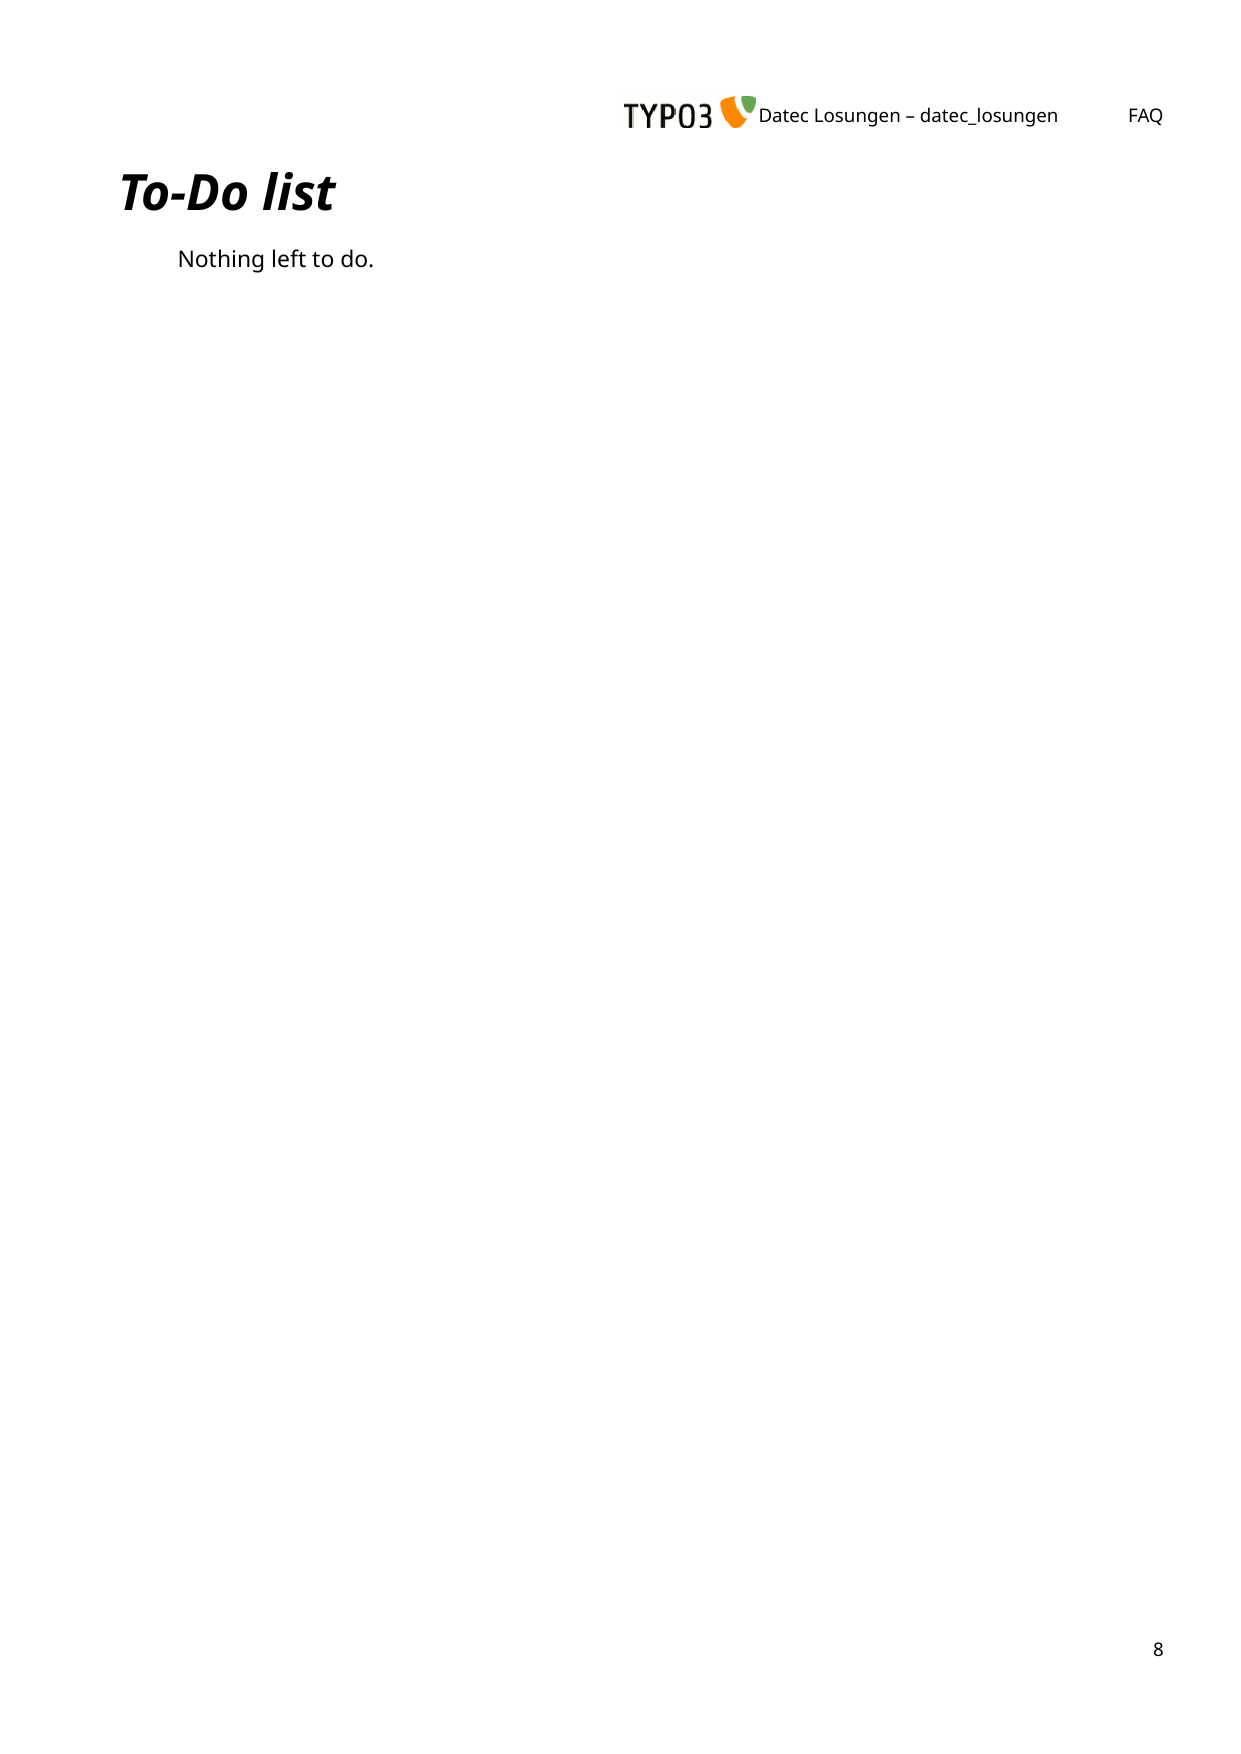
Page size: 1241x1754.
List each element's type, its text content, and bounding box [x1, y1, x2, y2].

text Nothing left to do. [177, 243, 1163, 274]
subtitle To-Do list [118, 157, 1163, 225]
